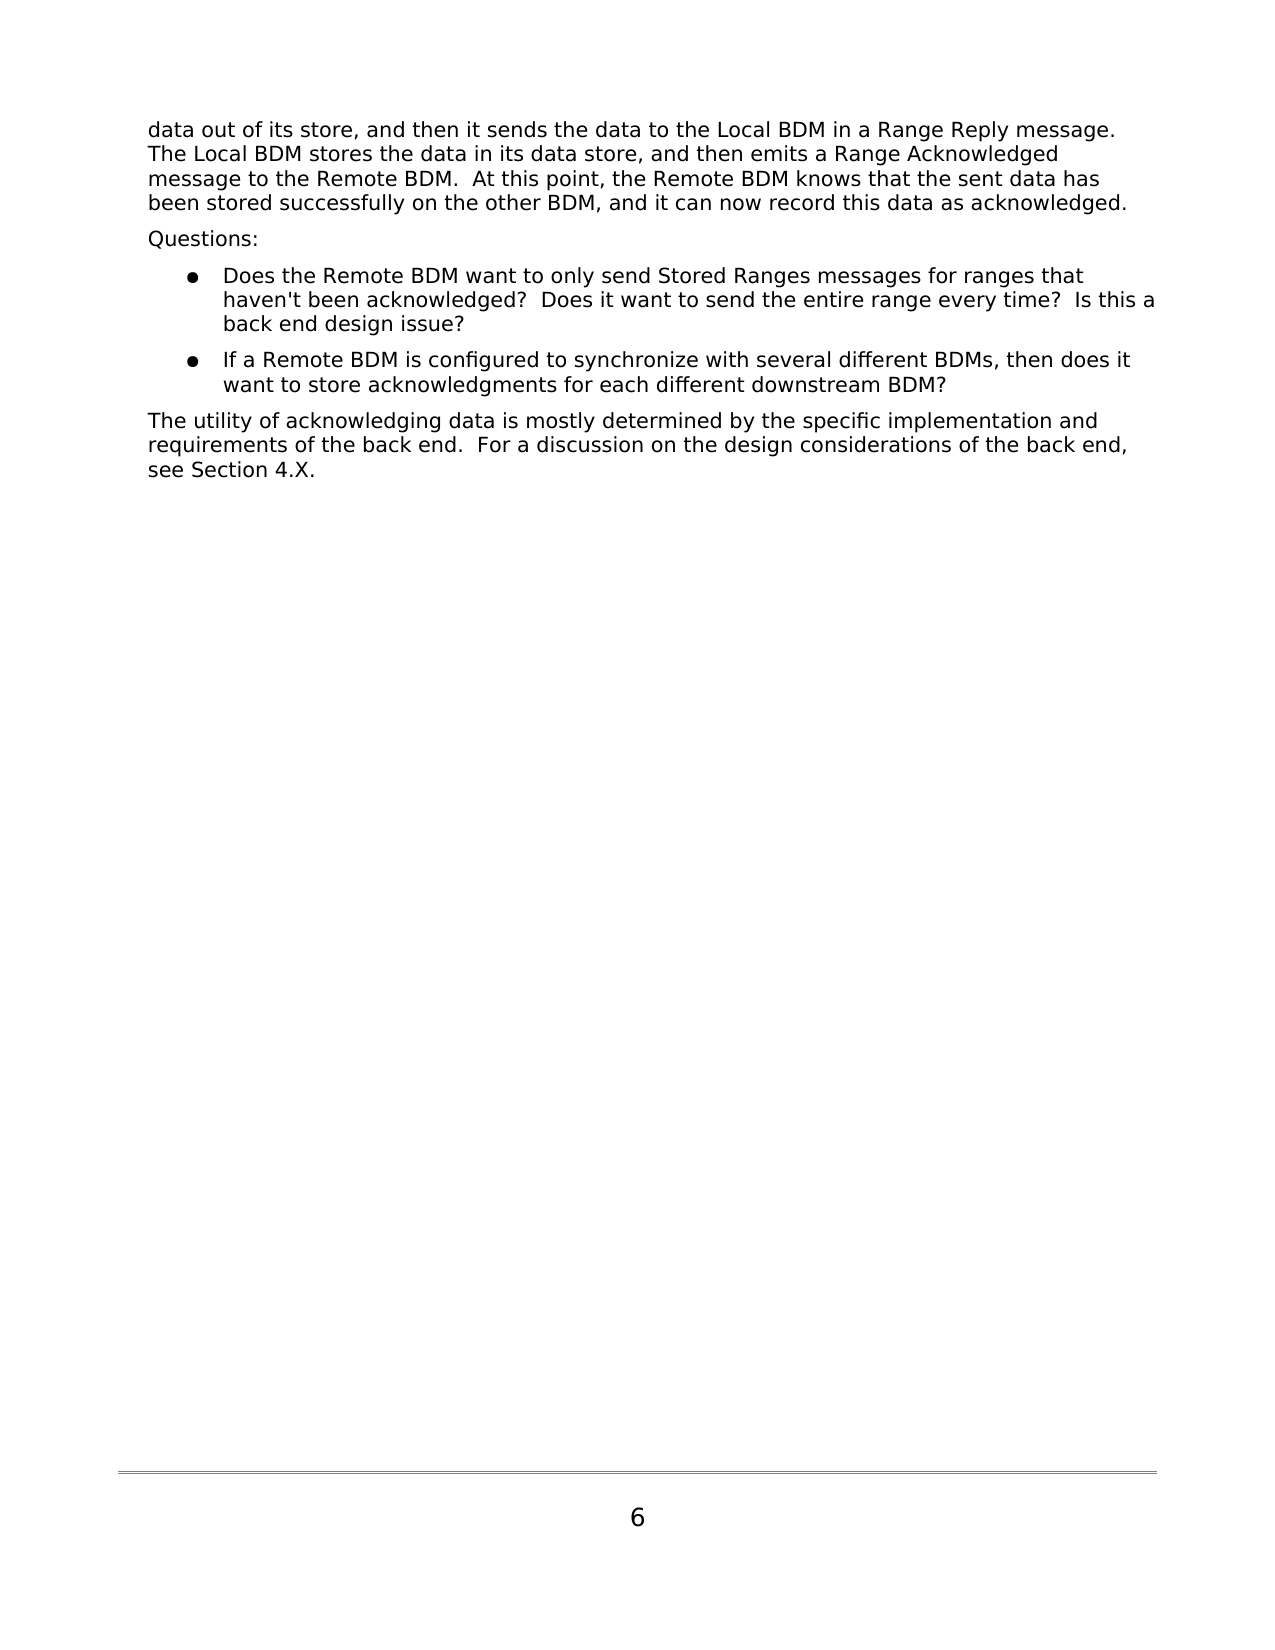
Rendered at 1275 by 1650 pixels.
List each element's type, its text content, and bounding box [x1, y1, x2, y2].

list If a Remote BDM is configured to synchronize with several different BDMs, then does it want to store acknowledgments for each different downstream BDM? [185, 348, 1157, 397]
list Does the Remote BDM want to only send Stored Ranges messages for ranges that haven't been acknowledged? Does it want to send the entire range every time? Is this a back end design issue? [185, 264, 1157, 336]
text data out of its store, and then it sends the data to the Local BDM in a Range Reply message. The Local BDM stores the data in its data store, and then emits a Range Acknowledged message to the Remote BDM. At this point, the Remote BDM knows that the sent data has been stored successfully on the other BDM, and it can now record this data as acknowledged. [148, 118, 1157, 215]
text Questions: [148, 227, 1157, 252]
text The utility of acknowledging data is mostly determined by the specific implementation and requirements of the back end. For a discussion on the design considerations of the back end, see Section 4.X. [148, 409, 1157, 482]
